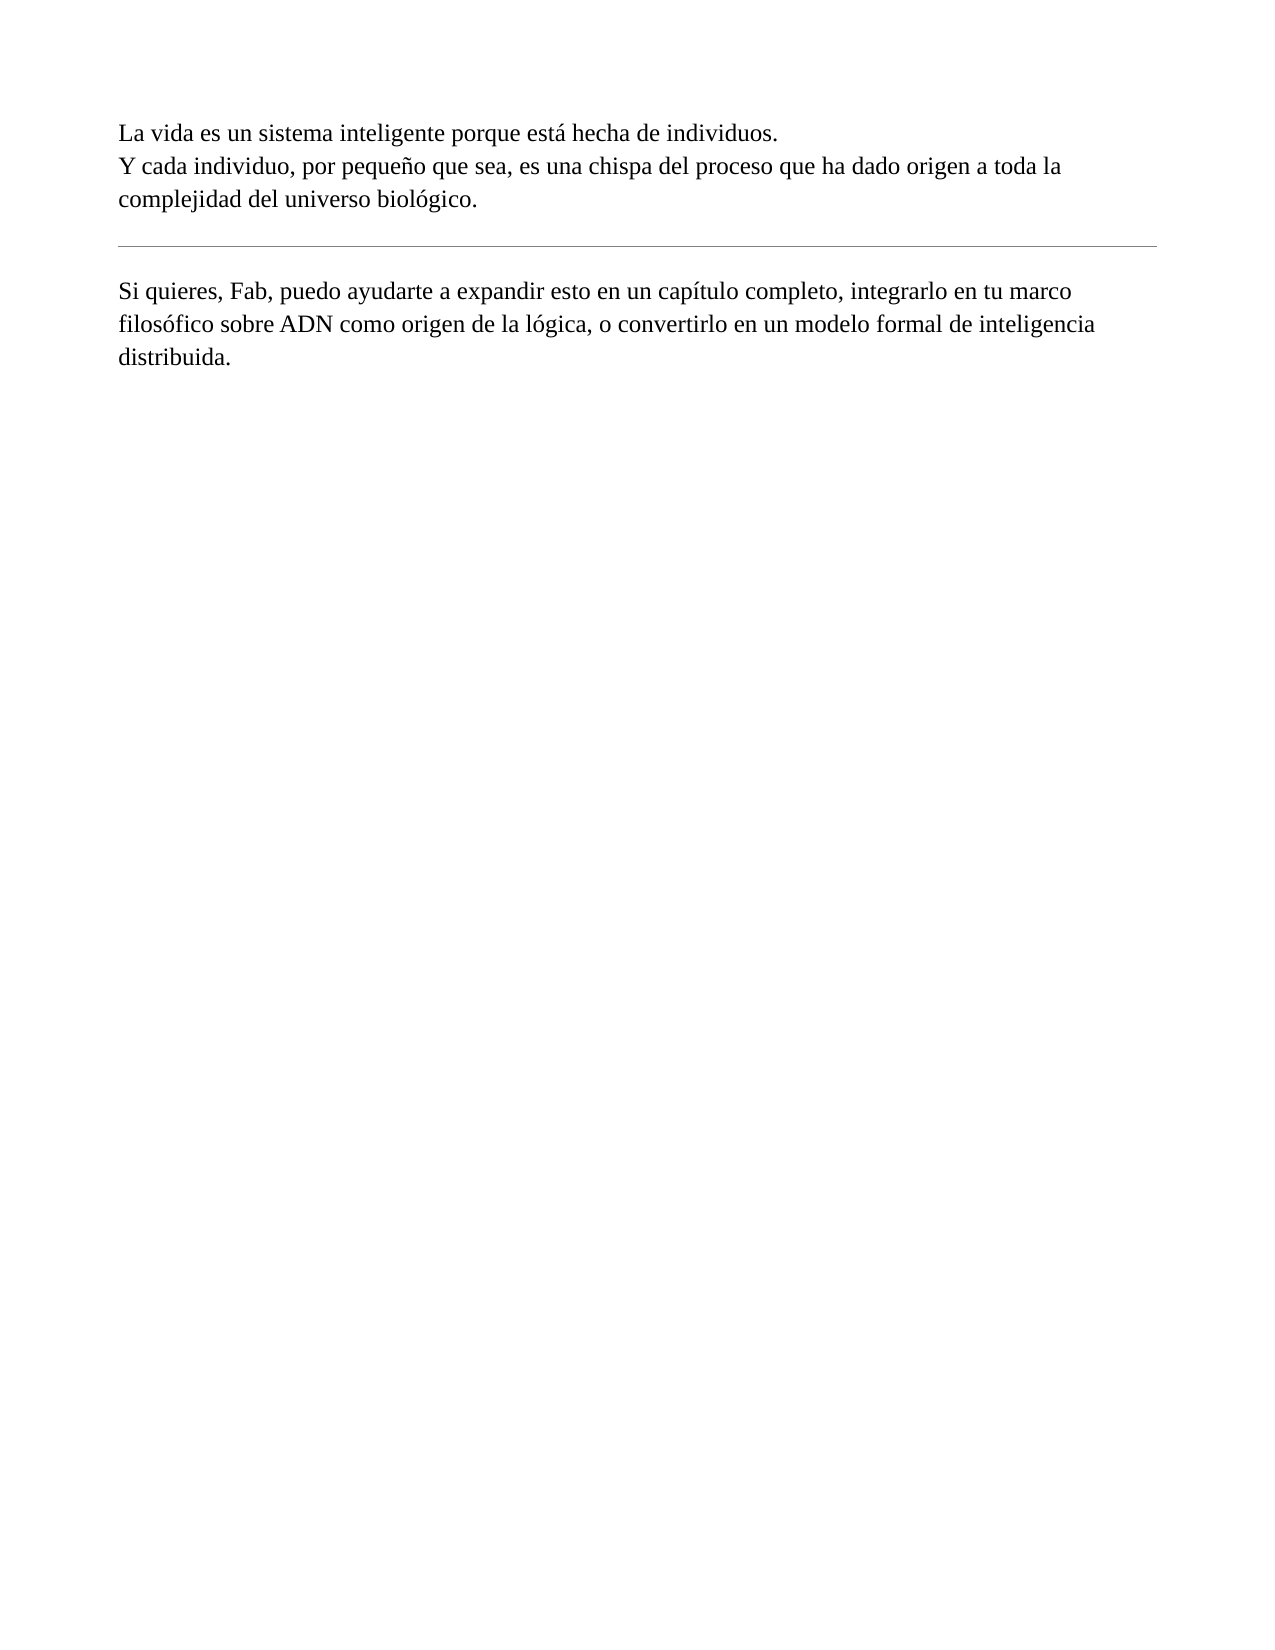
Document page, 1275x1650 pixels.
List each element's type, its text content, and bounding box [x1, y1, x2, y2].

text Si quieres, Fab, puedo ayudarte a expandir esto en un capítulo completo, integrarlo en tu marco filosófico sobre ADN como origen de la lógica, o convertirlo en un modelo formal de inteligencia distribuida. [118, 276, 1157, 371]
text La vida es un sistema inteligente porque está hecha de individuos. Y cada individuo, por pequeño que sea, es una chispa del proceso que ha dado origen a toda la complejidad del universo biológico. [118, 118, 1157, 213]
